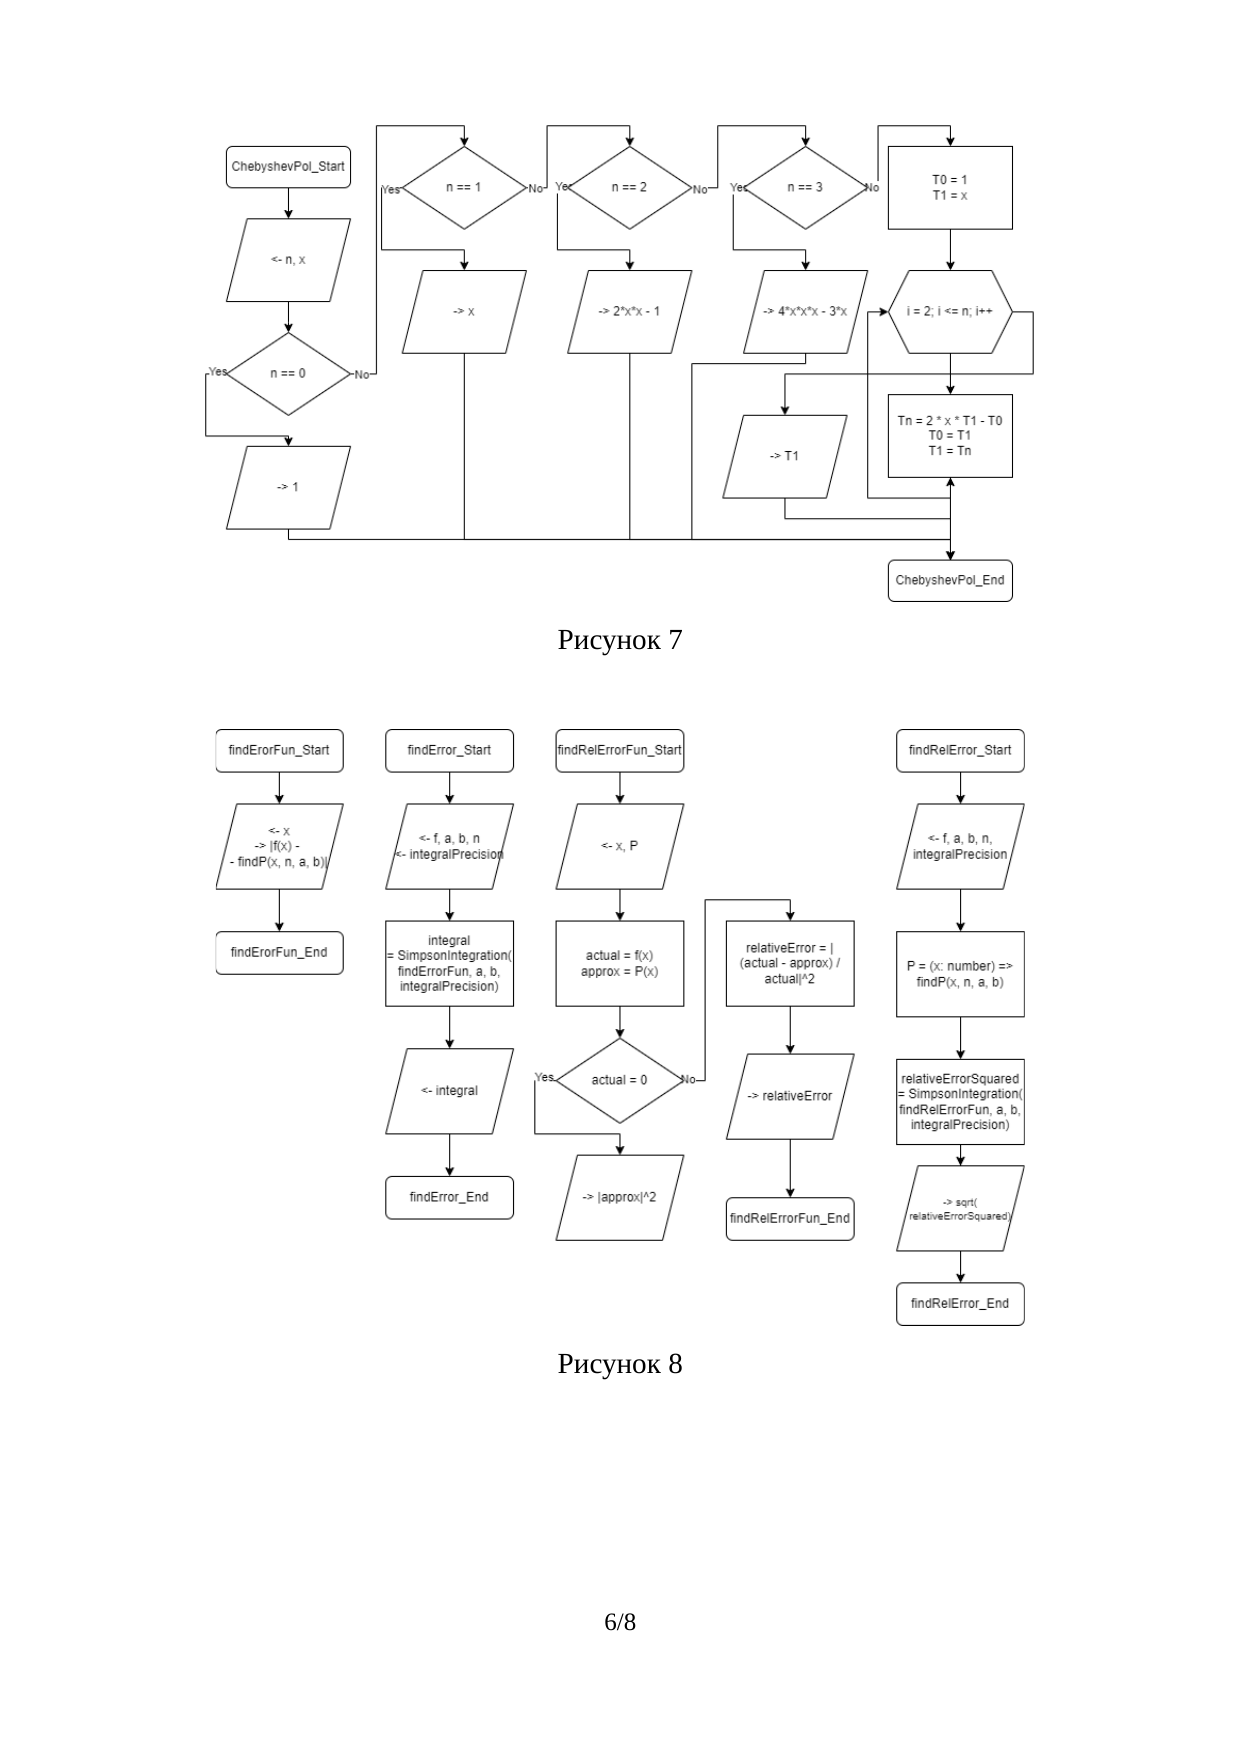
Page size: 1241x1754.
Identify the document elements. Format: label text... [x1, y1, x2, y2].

picture [198, 118, 1042, 602]
subtitle Рисунок 7 [118, 622, 1122, 656]
picture [215, 729, 1025, 1326]
subtitle Рисунок 8 [118, 1346, 1122, 1379]
